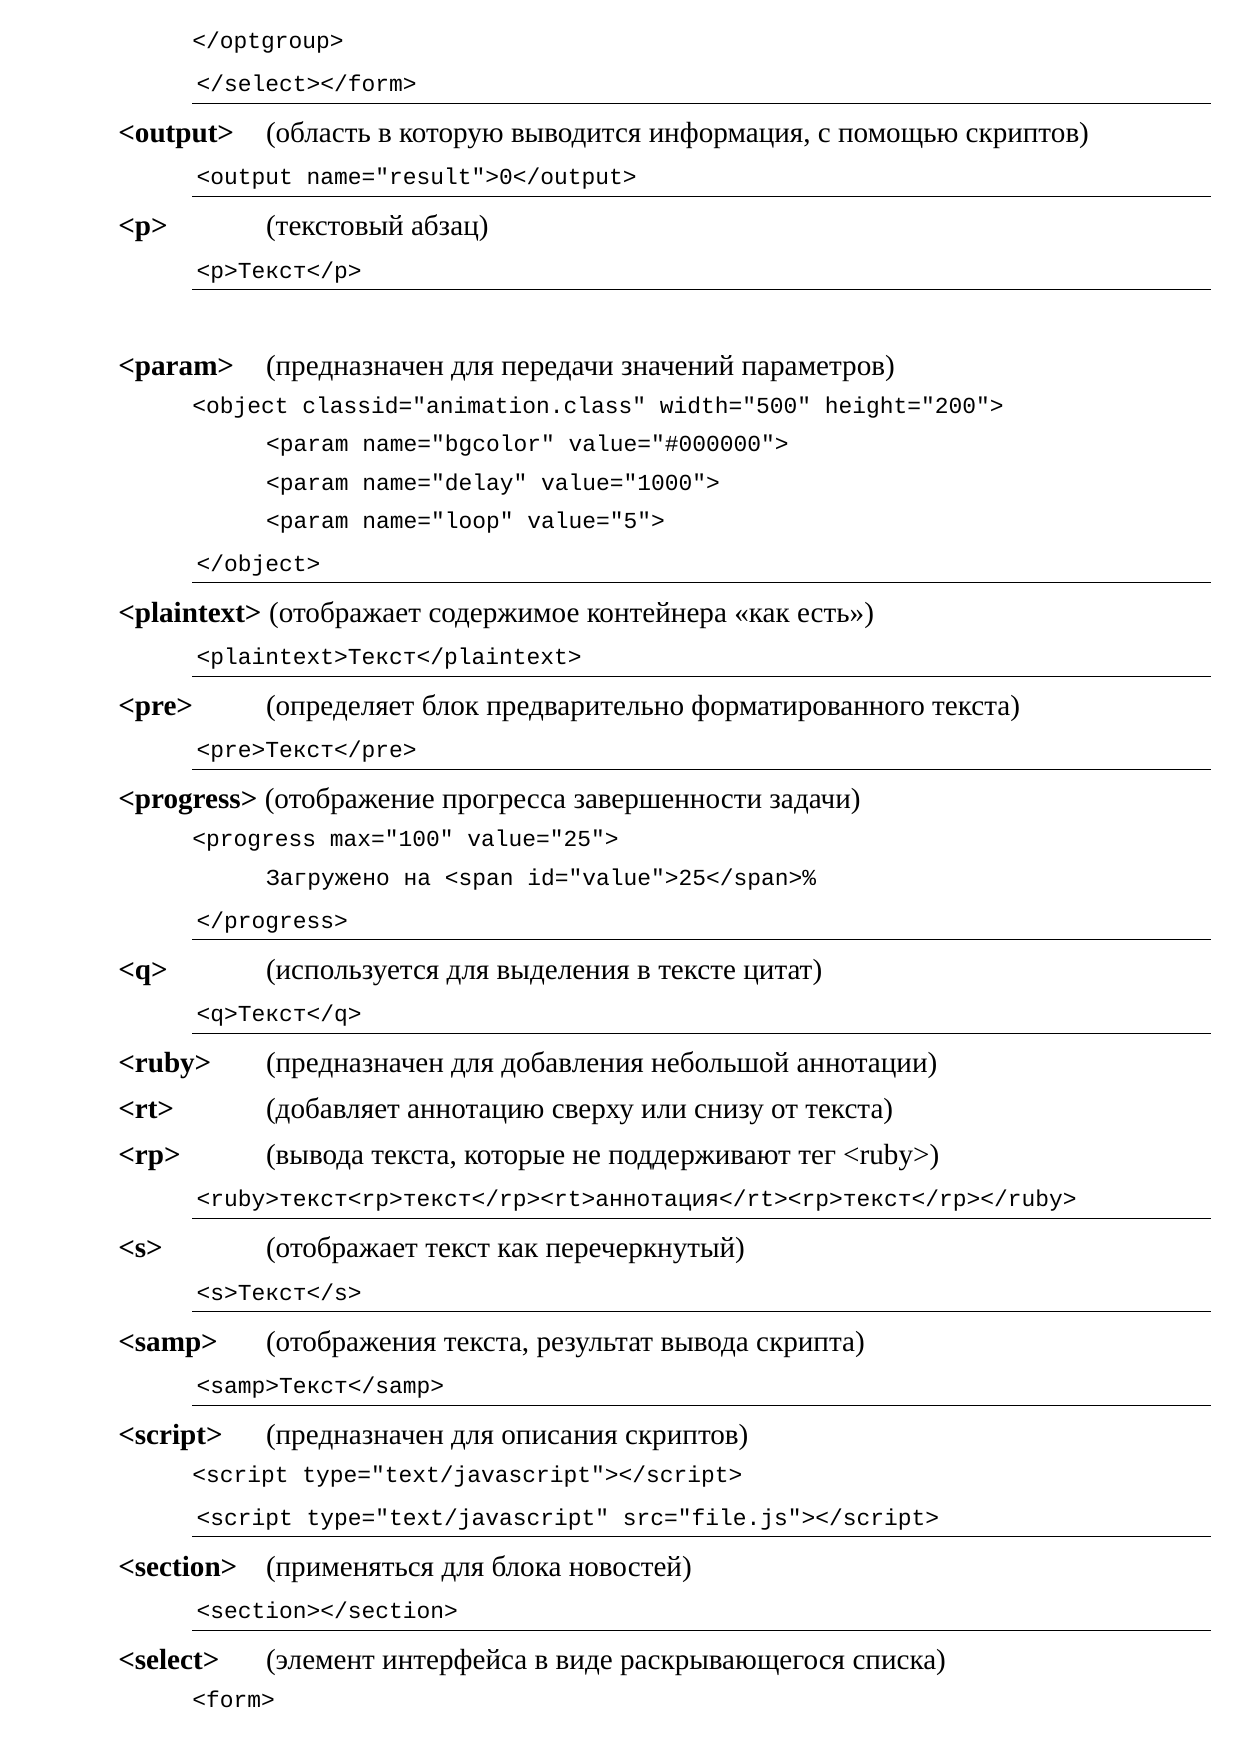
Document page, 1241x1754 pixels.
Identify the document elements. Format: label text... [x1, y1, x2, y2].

text <p> (текстовый абзац) [118, 208, 1211, 242]
text <script type="text/javascript"></script> [192, 1463, 1211, 1489]
text <param> (предназначен для передачи значений параметров) [118, 348, 1211, 381]
text </optgroup> [192, 29, 1211, 55]
text <samp> (отображения текста, результат вывода скрипта) [118, 1324, 1211, 1357]
text <object classid="animation.class" width="500" height="200"> [192, 394, 1211, 420]
text <section></section> [192, 1595, 1211, 1630]
text <s>Текст</s> [192, 1277, 1211, 1311]
text <p>Текст</p> [192, 254, 1211, 289]
text <param name="loop" value="5"> [192, 509, 1211, 535]
text </progress> [192, 904, 1211, 939]
text <form> [192, 1688, 1211, 1714]
text <s> (отображает текст как перечеркнутый) [118, 1231, 1211, 1264]
text <param name="bgcolor" value="#000000"> [192, 432, 1211, 458]
text <plaintext>Текст</plaintext> [192, 641, 1211, 676]
text <script type="text/javascript" src="file.js"></script> [192, 1502, 1211, 1536]
text </object> [192, 548, 1211, 582]
text <samp>Текст</samp> [192, 1370, 1211, 1405]
text <q> (используется для выделения в тексте цитат) [118, 952, 1211, 985]
text <rt> (добавляет аннотацию сверху или снизу от текста) [118, 1091, 1211, 1125]
text <progress max="100" value="25"> [192, 828, 1211, 854]
text <pre> (определяет блок предварительно форматированного текста) [118, 688, 1211, 722]
text <rp> (вывода текста, которые не поддерживают тег <ruby>) [118, 1137, 1211, 1171]
text <progress> (отображение прогресса завершенности задачи) [118, 782, 1211, 815]
text </select></form> [192, 68, 1211, 103]
text <plaintext> (отображает содержимое контейнера «как есть») [118, 595, 1211, 628]
text Загружено на <span id="value">25</span>% [192, 866, 1211, 892]
text <section> (применяться для блока новостей) [118, 1549, 1211, 1583]
text <param name="delay" value="1000"> [192, 471, 1211, 497]
text <output> (область в которую выводится информация, с помощью скриптов) [118, 115, 1211, 149]
text <select> (элемент интерфейса в виде раскрывающегося списка) [118, 1642, 1211, 1676]
text <ruby>текст<rp>текст</rp><rt>аннотация</rt><rp>текст</rp></ruby> [192, 1183, 1211, 1218]
text <output name="result">0</output> [192, 161, 1211, 196]
text <script> (предназначен для описания скриптов) [118, 1417, 1211, 1451]
text <pre>Текст</pre> [192, 734, 1211, 769]
text <q>Текст</q> [192, 998, 1211, 1033]
text <ruby> (предназначен для добавления небольшой аннотации) [118, 1045, 1211, 1079]
